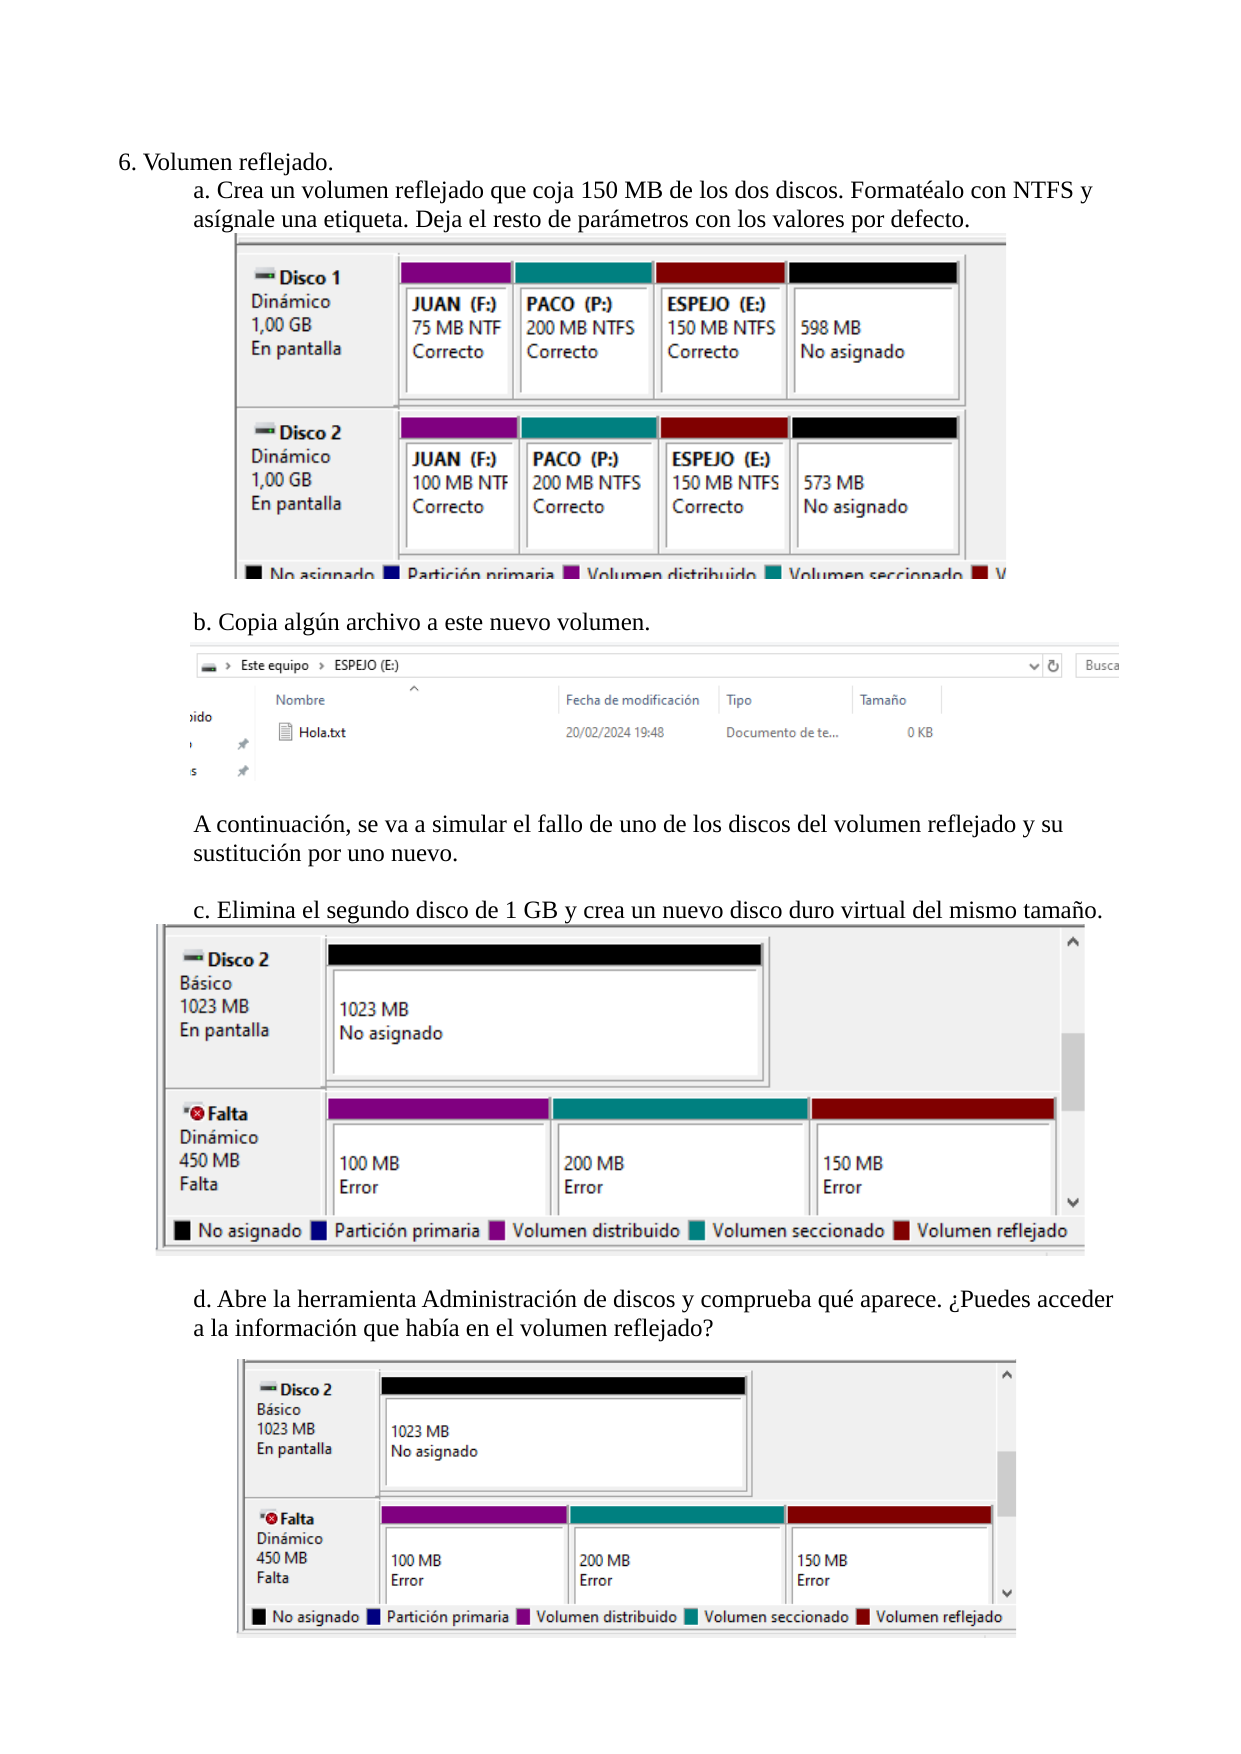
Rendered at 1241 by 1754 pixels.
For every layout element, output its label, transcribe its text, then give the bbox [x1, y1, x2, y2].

picture [234, 233, 1007, 579]
text c. Elimina el segundo disco de 1 GB y crea un nuevo disco duro virtual del mismo tamaño. [193, 895, 1122, 924]
text b. Copia algún archivo a este nuevo volumen. [193, 607, 1122, 636]
text d. Abre la herramienta Administración de discos y comprueba qué aparece. ¿Puedes acceder a la información que había en el volumen reflejado? [193, 1284, 1122, 1342]
picture [155, 924, 1085, 1256]
text 6. Volumen reflejado. [118, 147, 1122, 176]
picture [236, 1359, 1017, 1638]
text A continuación, se va a simular el fallo de uno de los discos del volumen reflejado y su sustitución por uno nuevo. [193, 809, 1122, 867]
text a. Crea un volumen reflejado que coja 150 MB de los dos discos. Formatéalo con NTFS y asígnale una etiqueta. Deja el resto de parámetros con los valores por defecto. [193, 176, 1122, 233]
picture [190, 642, 1119, 781]
